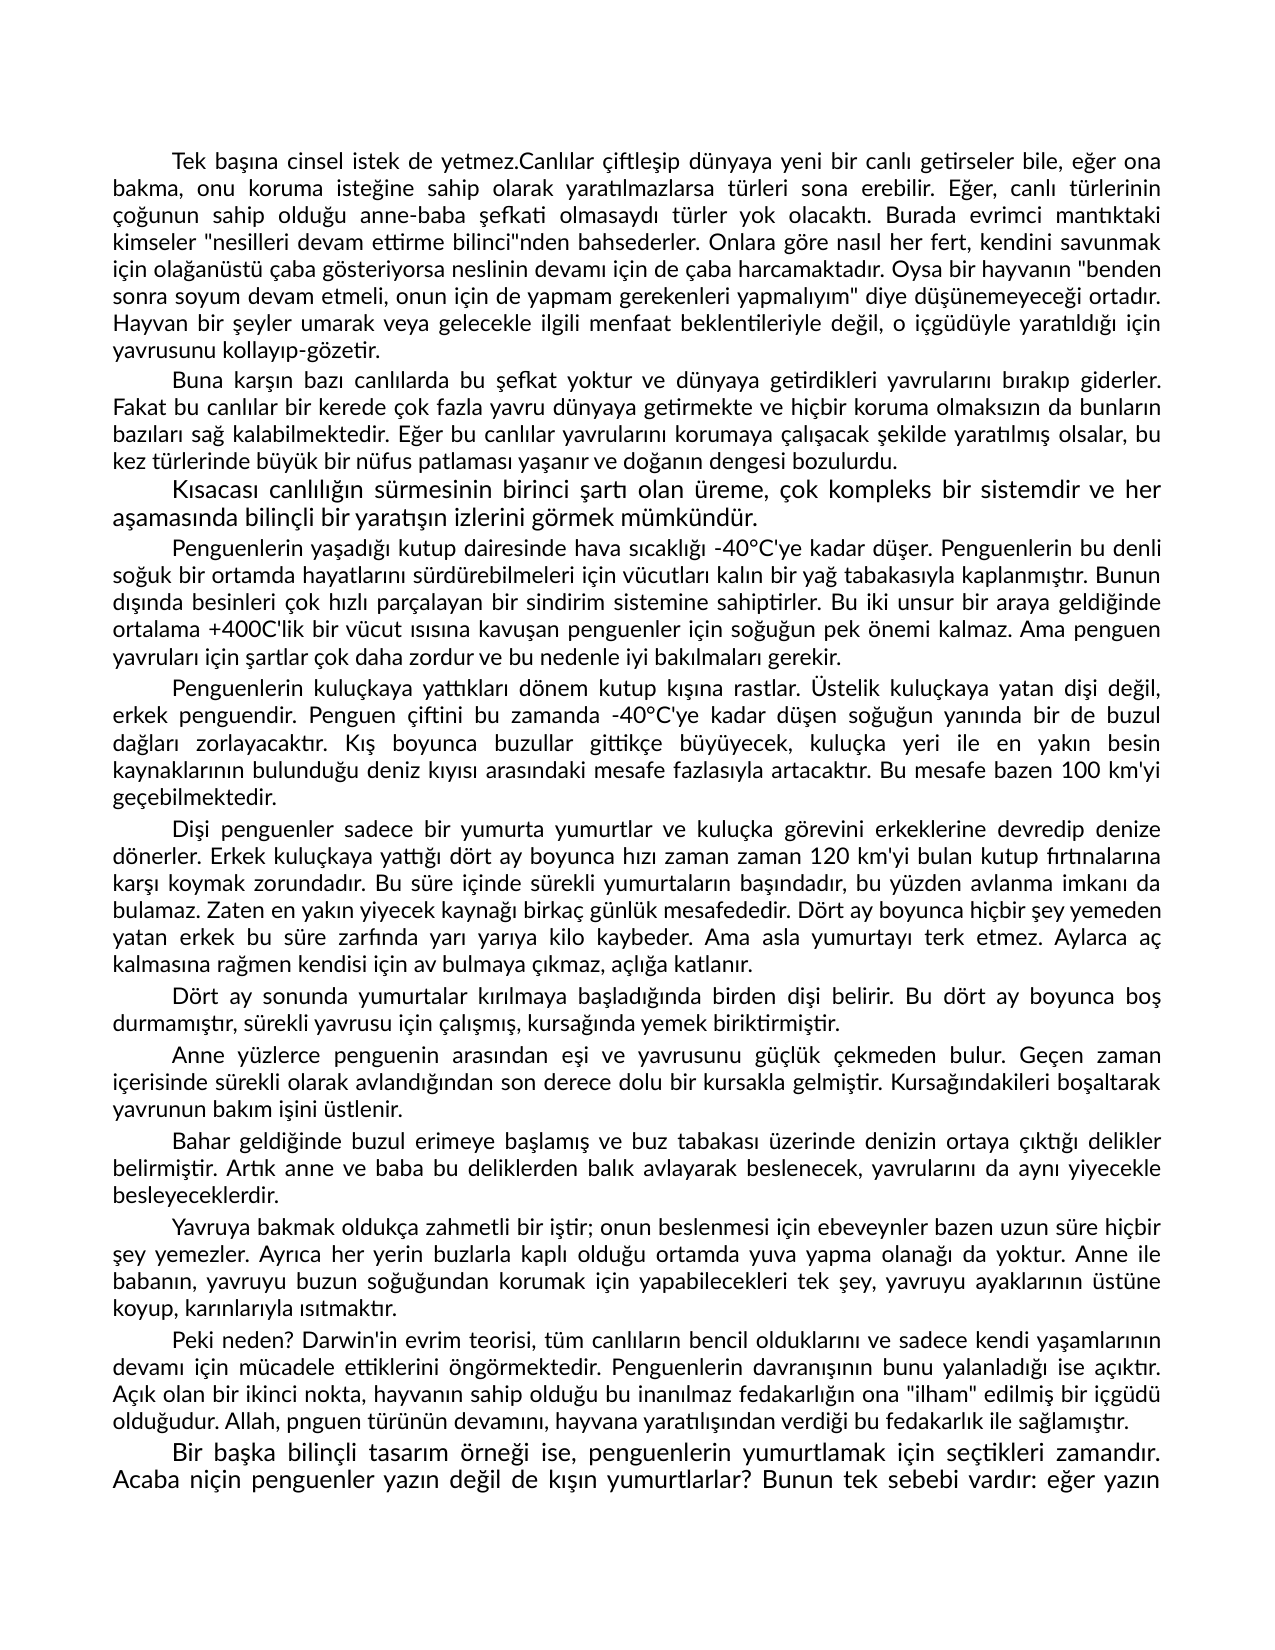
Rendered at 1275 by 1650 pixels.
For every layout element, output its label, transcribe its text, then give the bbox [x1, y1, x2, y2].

text Kısacası canlılığın sürmesinin birinci şartı olan üreme, çok kompleks bir sistemdir ve her aşamasında bilinçli bir yaratışın izlerini görmek mümkündür. PENGUENLERVEYAVRULARI [112, 477, 1162, 531]
text Dişi penguenler sadece bir yumurta yumurtlar ve kuluçka görevini erkeklerine devredip denize dönerler. Erkek kuluçkaya yattığı dört ay boyunca hızı zaman zaman 120 km'yi bulan kutup fırtınalarına karşı koymak zorundadır. Bu süre içinde sürekli yumurtaların başındadır, bu yüzden avlanma imkanı da bulamaz. Zaten en yakın yiyecek kaynağı birkaç günlük mesafededir. Dört ay boyunca hiçbir şey yemeden yatan erkek bu süre zarfında yarı yarıya kilo kaybeder. Ama asla yumurtayı terk etmez. Aylarca aç kalmasına rağmen kendisi için av bulmaya çıkmaz, açlığa katlanır. [112, 815, 1162, 978]
text Bir başka bilinçli tasarım örneği ise, penguenlerin yumurtlamak için seçtikleri zamandır. Acaba niçin penguenler yazın değil de kışın yumurtlarlar? Bunun tek sebebi vardır: eğer yazın [112, 1440, 1162, 1494]
text Penguenlerin kuluçkaya yattıkları dönem kutup kışına rastlar. Üstelik kuluçkaya yatan dişi değil, erkek penguendir. Penguen çiftini bu zamanda -40°C'ye kadar düşen soğuğun yanında bir de buzul dağları zorlayacaktır. Kış boyunca buzullar gittikçe büyüyecek, kuluçka yeri ile en yakın besin kaynaklarının bulunduğu deniz kıyısı arasındaki mesafe fazlasıyla artacaktır. Bu mesafe bazen 100 km'yi geçebilmektedir. [112, 675, 1162, 811]
text Penguenlerin yaşadığı kutup dairesinde hava sıcaklığı -40°C'ye kadar düşer. Penguenlerin bu denli soğuk bir ortamda hayatlarını sürdürebilmeleri için vücutları kalın bir yağ tabakasıyla kaplanmıştır. Bunun dışında besinleri çok hızlı parçalayan bir sindirim sistemine sahiptirler. Bu iki unsur bir araya geldiğinde ortalama +400C'lik bir vücut ısısına kavuşan penguenler için soğuğun pek önemi kalmaz. Ama penguen yavruları için şartlar çok daha zordur ve bu nedenle iyi bakılmaları gerekir. [112, 535, 1162, 670]
text Peki neden? Darwin'in evrim teorisi, tüm canlıların bencil olduklarını ve sadece kendi yaşamlarının devamı için mücadele ettiklerini öngörmektedir. Penguenlerin davranışının bunu yalanladığı ise açıktır. Açık olan bir ikinci nokta, hayvanın sahip olduğu bu inanılmaz fedakarlığın ona "ilham" edilmiş bir içgüdü olduğudur. Allah, pnguen türünün devamını, hayvana yaratılışından verdiği bu fedakarlık ile sağlamıştır. [112, 1327, 1162, 1435]
text Bahar geldiğinde buzul erimeye başlamış ve buz tabakası üzerinde denizin ortaya çıktığı delikler belirmiştir. Artık anne ve baba bu deliklerden balık avlayarak beslenecek, yavrularını da aynı yiyecekle besleyeceklerdir. [112, 1128, 1162, 1209]
text Anne yüzlerce penguenin arasından eşi ve yavrusunu güçlük çekmeden bulur. Geçen zaman içerisinde sürekli olarak avlandığından son derece dolu bir kursakla gelmiştir. Kursağındakileri boşaltarak yavrunun bakım işini üstlenir. [112, 1042, 1162, 1123]
text Tek başına cinsel istek de yetmez.Canlılar çiftleşip dünyaya yeni bir canlı getirseler bile, eğer ona bakma, onu koruma isteğine sahip olarak yaratılmazlarsa türleri sona erebilir. Eğer, canlı türlerinin çoğunun sahip olduğu anne-baba şefkati olmasaydı türler yok olacaktı. Burada evrimci mantıktaki kimseler "nesilleri devam ettirme bilinci"nden bahsederler. Onlara göre nasıl her fert, kendini savunmak için olağanüstü çaba gösteriyorsa neslinin devamı için de çaba harcamaktadır. Oysa bir hayvanın "benden sonra soyum devam etmeli, onun için de yapmam gerekenleri yapmalıyım" diye düşünemeyeceği ortadır. Hayvan bir şeyler umarak veya gelecekle ilgili menfaat beklentileriyle değil, o içgüdüyle yaratıldığı için yavrusunu kollayıp-gözetir. [112, 148, 1162, 364]
text Dört ay sonunda yumurtalar kırılmaya başladığında birden dişi belirir. Bu dört ay boyunca boş durmamıştır, sürekli yavrusu için çalışmış, kursağında yemek biriktirmiştir. [112, 983, 1162, 1037]
text Yavruya bakmak oldukça zahmetli bir iştir; onun beslenmesi için ebeveynler bazen uzun süre hiçbir şey yemezler. Ayrıca her yerin buzlarla kaplı olduğu ortamda yuva yapma olanağı da yoktur. Anne ile babanın, yavruyu buzun soğuğundan korumak için yapabilecekleri tek şey, yavruyu ayaklarının üstüne koyup, karınlarıyla ısıtmaktır. [112, 1214, 1162, 1322]
text Buna karşın bazı canlılarda bu şefkat yoktur ve dünyaya getirdikleri yavrularını bırakıp giderler. Fakat bu canlılar bir kerede çok fazla yavru dünyaya getirmekte ve hiçbir koruma olmaksızın da bunların bazıları sağ kalabilmektedir. Eğer bu canlılar yavrularını korumaya çalışacak şekilde yaratılmış olsalar, bu kez türlerinde büyük bir nüfus patlaması yaşanır ve doğanın dengesi bozulurdu. [112, 367, 1162, 475]
